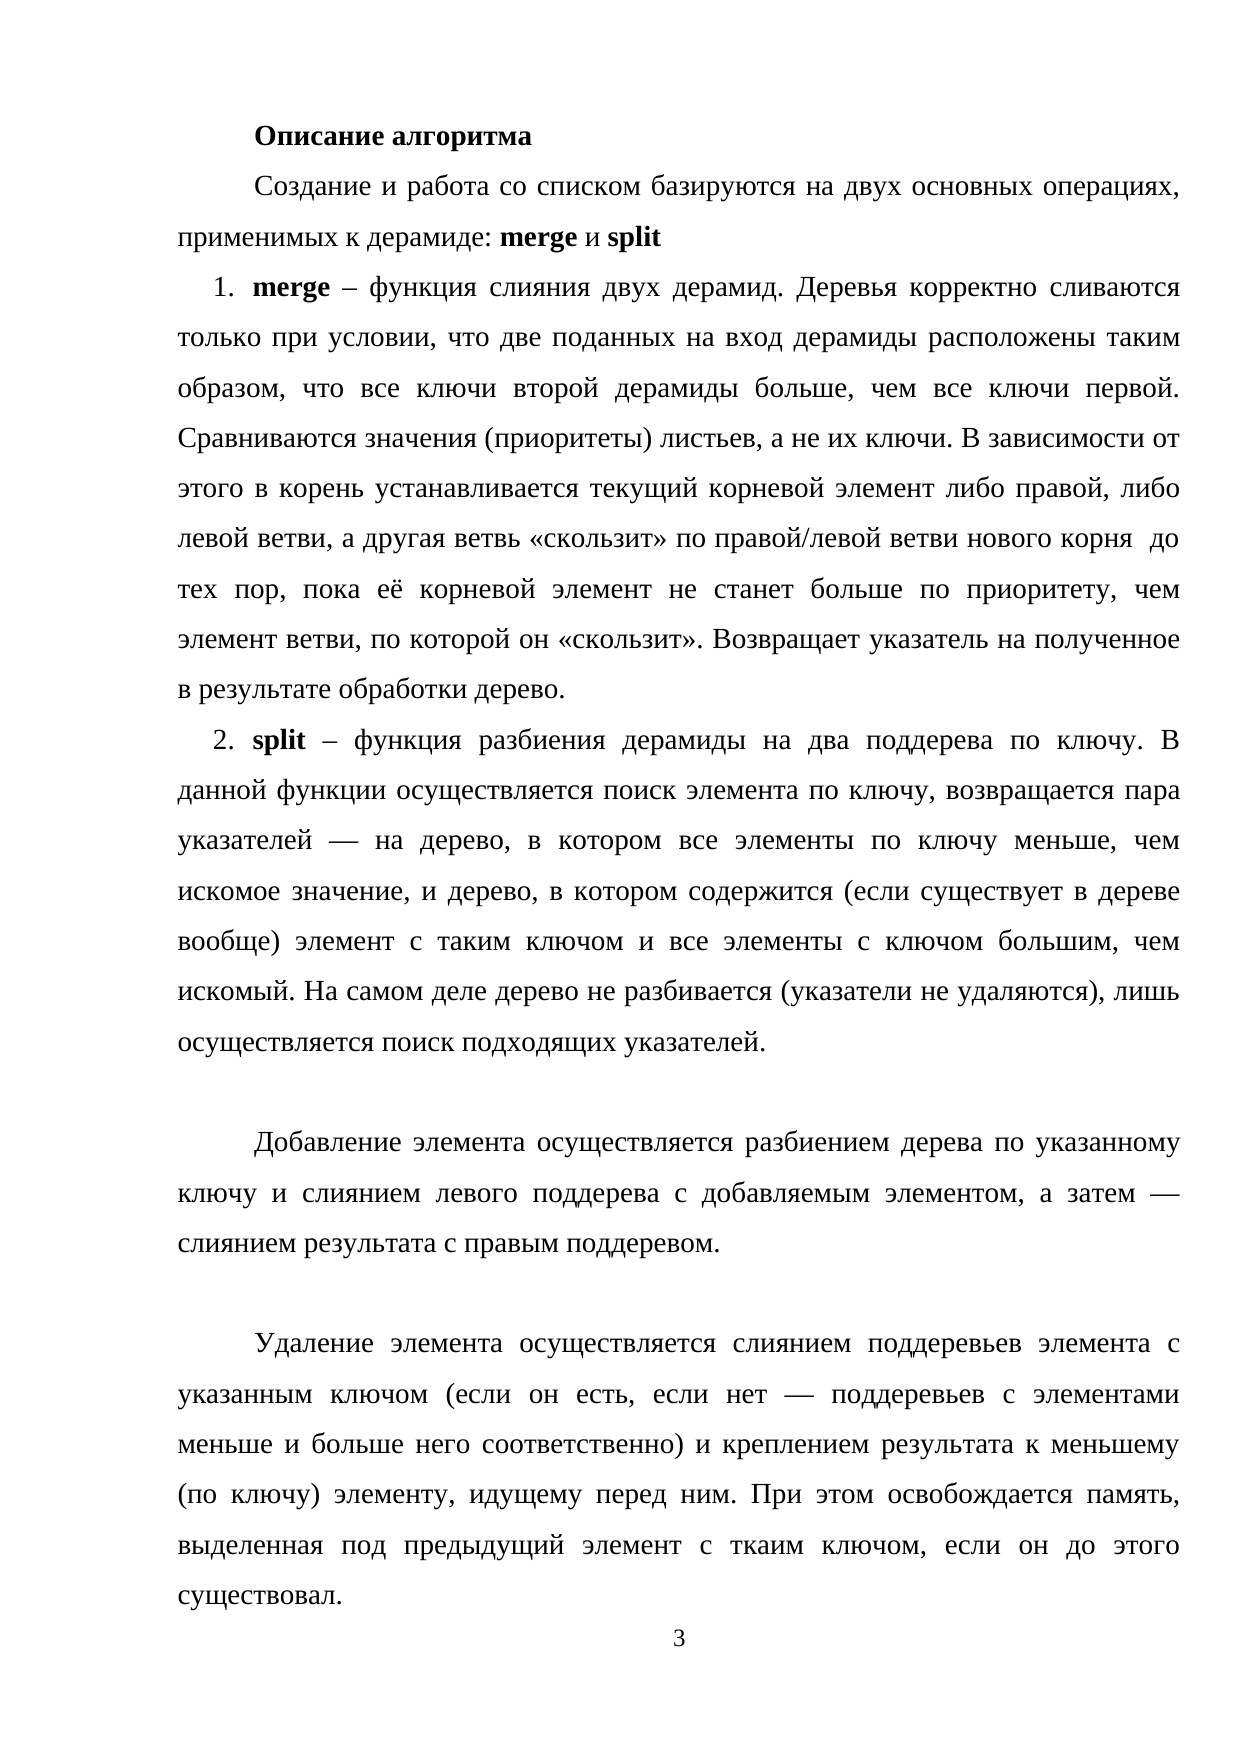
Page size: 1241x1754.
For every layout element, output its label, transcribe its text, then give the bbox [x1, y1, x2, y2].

text Удаление элемента осуществляется слиянием поддеревьев элемента с указанным ключом (если он есть, если нет — поддеревьев с элементами меньше и больше него соответственно) и креплением результата к меньшему (по ключу) элементу, идущему перед ним. При этом освобождается память, выделенная под предыдущий элемент с ткаим ключом, если он до этого существовал. [177, 1326, 1181, 1611]
list merge – функция слияния двух дерамид. Деревья корректно сливаются только при условии, что две поданных на вход дерамиды расположены таким образом, что все ключи второй дерамиды больше, чем все ключи первой. Сравниваются значения (приоритеты) листьев, а не их ключи. В зависимости от этого в корень устанавливается текущий корневой элемент либо правой, либо левой ветви, а другая ветвь «скользит» по правой/левой ветви нового корня до тех пор, пока её корневой элемент не станет больше по приоритету, чем элемент ветви, по которой он «скользит». Возвращает указатель на полученное в результате обработки дерево. [177, 269, 1181, 705]
list split – функция разбиения дерамиды на два поддерева по ключу. В данной функции осуществляется поиск элемента по ключу, возвращается пара указателей — на дерево, в котором все элементы по ключу меньше, чем искомое значение, и дерево, в котором содержится (если существует в дереве вообще) элемент с таким ключом и все элементы с ключом большим, чем искомый. На самом деле дерево не разбивается (указатели не удаляются), лишь осуществляется поиск подходящих указателей. [177, 722, 1181, 1057]
text Описание алгоритма [177, 118, 1181, 152]
text Создание и работа со списком базируются на двух основных операциях, применимых к дерамиде: merge и split [177, 168, 1181, 252]
text Добавление элемента осуществляется разбиением дерева по указанному ключу и слиянием левого поддерева с добавляемым элементом, а затем — слиянием результата с правым поддеревом. [177, 1124, 1181, 1258]
